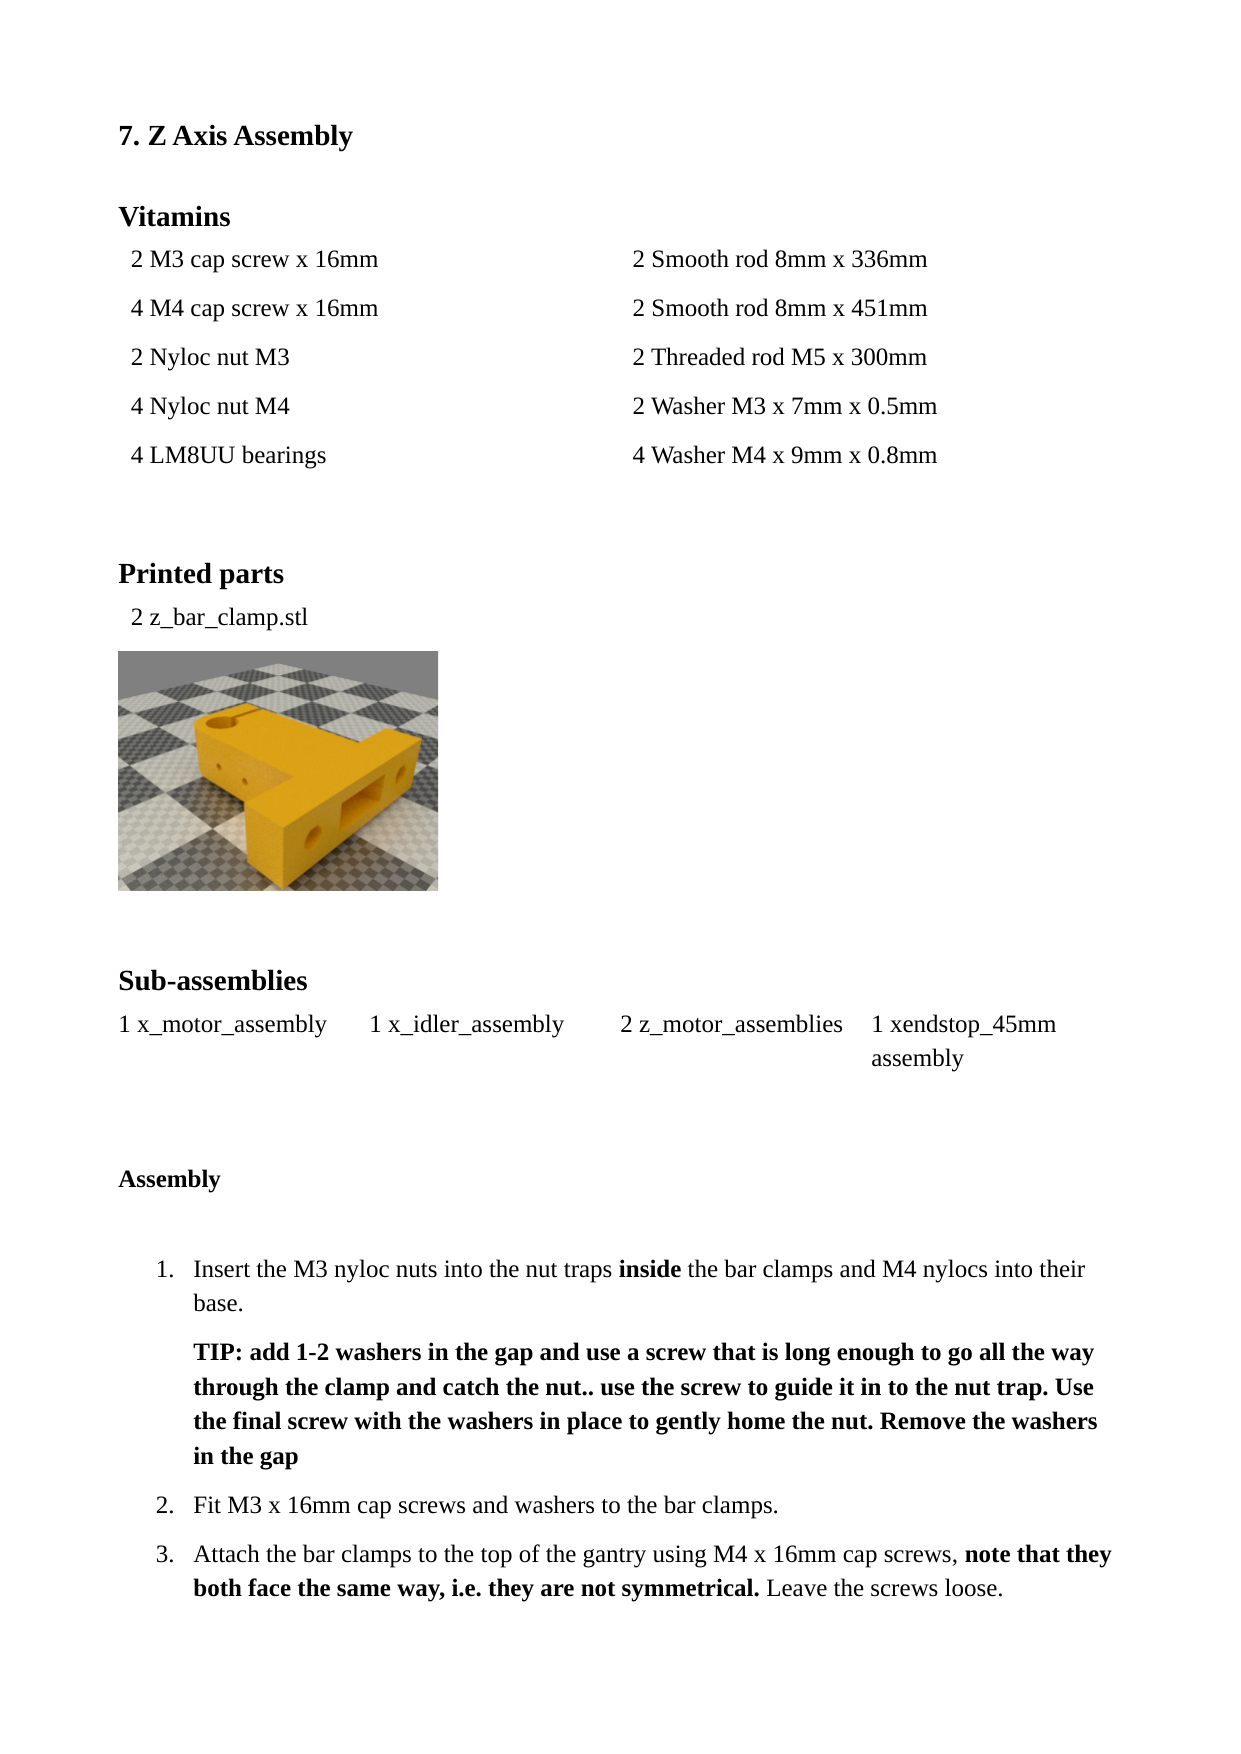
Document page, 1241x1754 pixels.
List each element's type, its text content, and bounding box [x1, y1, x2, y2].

subtitle 7. Z Axis Assembly [118, 118, 1122, 152]
list Attach the bar clamps to the top of the gantry using M4 x 16mm cap screws, note that they both face the same way, i.e. they are not symmetrical. Leave the screws loose. [156, 1539, 1122, 1602]
table_header 2 z_bar_clamp.stl [118, 602, 620, 891]
list TIP: add 1-2 washers in the gap and use a screw that is long enough to go all the way through the clamp and catch the nut.. use the screw to guide it in to the nut trap. Use the final screw with the washers in place to gently home the nut. Remove the washers in the gap [156, 1337, 1122, 1469]
table_header 2 z_motor_assemblies [620, 1009, 871, 1101]
table_header 1 x_motor_assembly [118, 1009, 369, 1101]
table_header 2 Smooth rod 8mm x 336mm 2 Smooth rod 8mm x 451mm 2 Threaded rod M5 x 300mm 2 Washer M3 x 7mm x 0.5mm 4 Washer M4 x 9mm x 0.8mm [620, 244, 1122, 484]
subtitle Vitamins [118, 199, 1122, 232]
list Fit M3 x 16mm cap screws and washers to the bar clamps. [156, 1490, 1122, 1519]
table_header 2 M3 cap screw x 16mm 4 M4 cap screw x 16mm 2 Nyloc nut M3 4 Nyloc nut M4 4 LM8UU bearings [118, 244, 620, 484]
table_header 1 x_idler_assembly [369, 1009, 620, 1101]
subtitle Assembly [118, 1164, 1122, 1193]
picture [118, 651, 439, 891]
table_header 1 xendstop_45mm assembly [871, 1009, 1122, 1101]
subtitle Sub-assemblies [118, 963, 1122, 997]
subtitle Printed parts [118, 556, 1122, 590]
table_header [620, 602, 1122, 891]
list Insert the M3 nyloc nuts into the nut traps inside the bar clamps and M4 nylocs into their base. [156, 1254, 1122, 1317]
